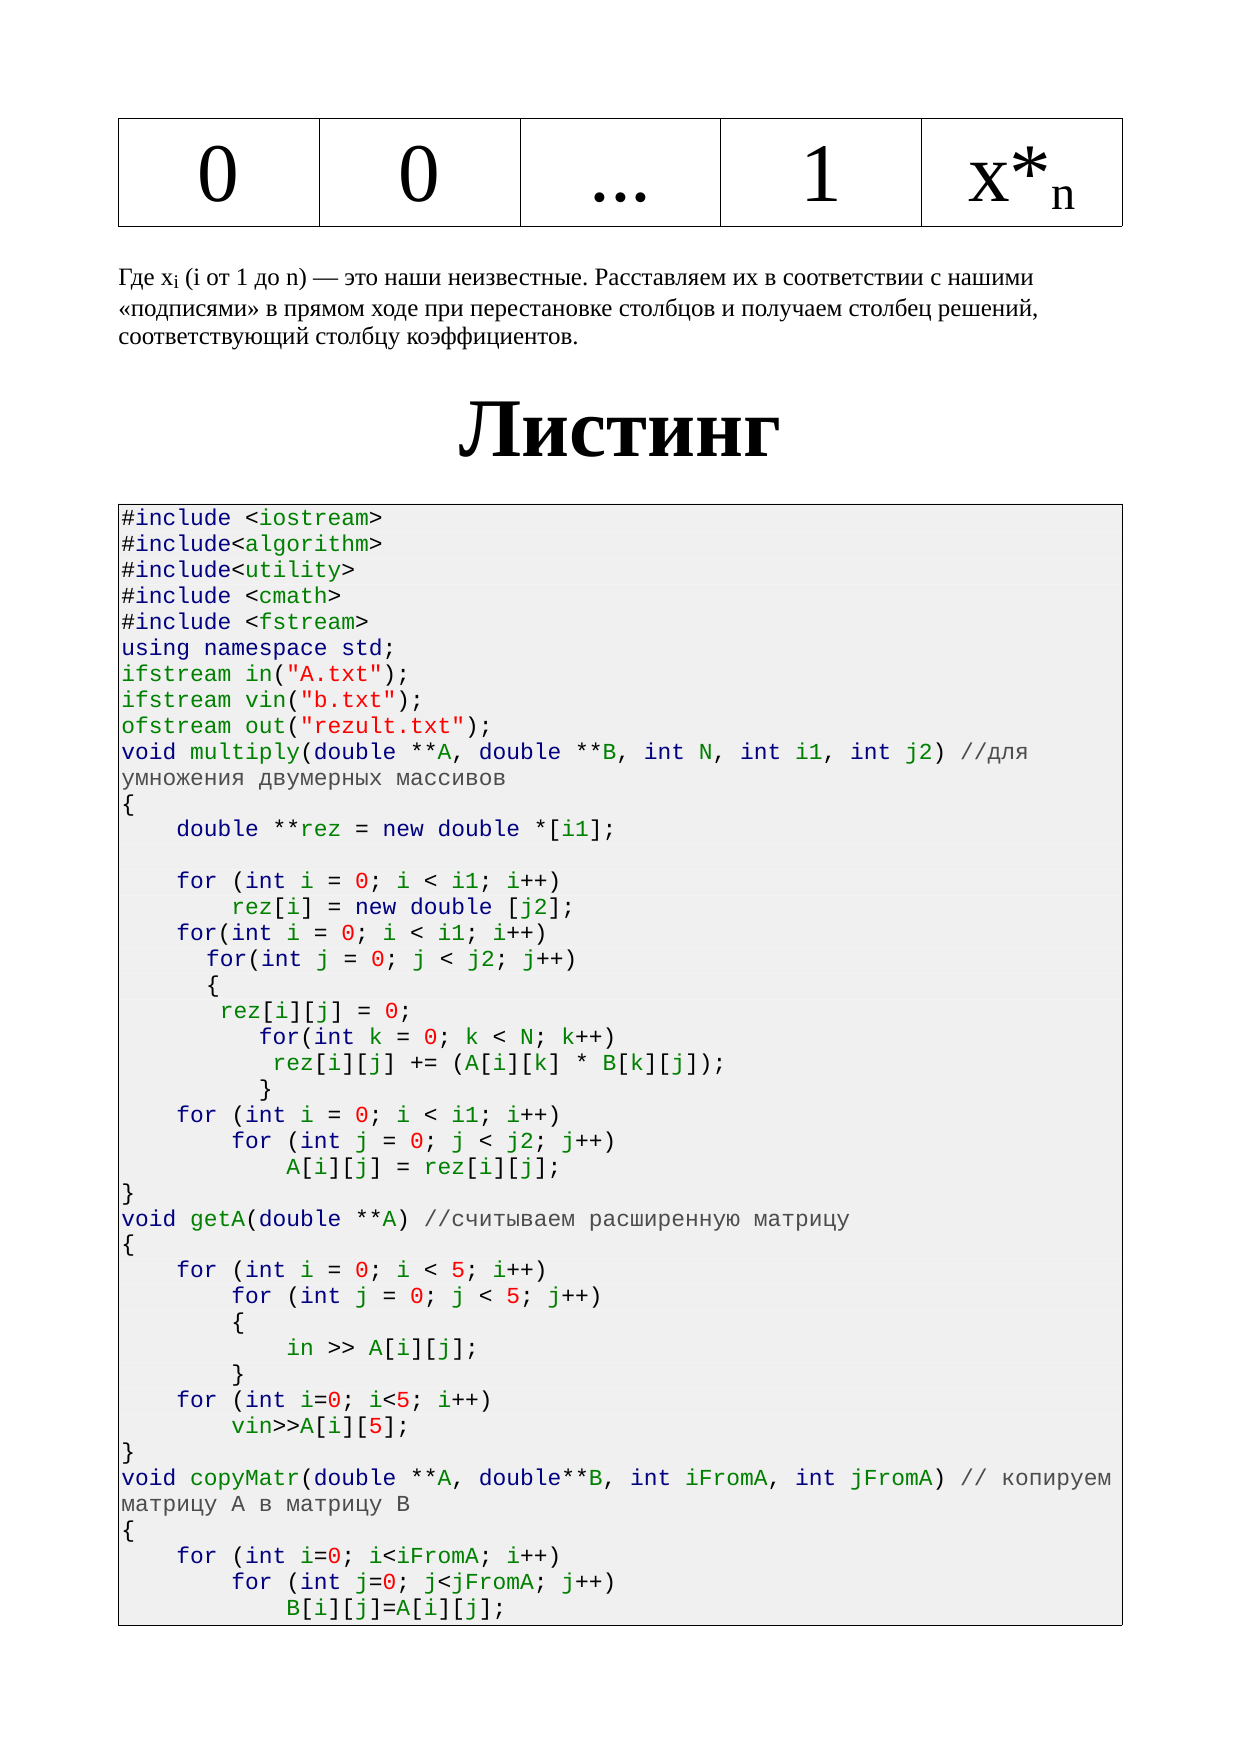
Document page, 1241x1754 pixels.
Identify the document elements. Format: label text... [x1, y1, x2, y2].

text void copyMatr(double **A, double**B, int iFromA, int jFromA) // копируем матрицу А в матрицу В [119, 1463, 1122, 1515]
text } [119, 1074, 1122, 1100]
text for (int i = 0; i < i1; i++) [119, 1100, 1122, 1126]
text { [119, 1230, 1122, 1256]
text #include<utility> [119, 555, 1122, 581]
text Где хi (i от 1 до n) — это наши неизвестные. Расставляем их в соответствии с нашими «подписями» в прямом ходе при перестановке столбцов и получаем столбец решений, соответствующий столбцу коэффициентов. [118, 254, 1122, 350]
table_cell 1 [721, 119, 921, 226]
table_cell x*n [922, 119, 1122, 226]
text for (int j = 0; j < j2; j++) [119, 1126, 1122, 1152]
text for (int j=0; j<jFromA; j++) [119, 1567, 1122, 1593]
text B[i][j]=A[i][j]; [119, 1593, 1122, 1625]
text for(int k = 0; k < N; k++) [119, 1022, 1122, 1048]
text rez[i][j] += (A[i][k] * B[k][j]); [119, 1048, 1122, 1074]
text for (int i = 0; i < 5; i++) [119, 1256, 1122, 1282]
text } [119, 1178, 1122, 1204]
text for (int i=0; i<5; i++) [119, 1385, 1122, 1411]
table_cell 0 [320, 119, 520, 226]
table_cell 0 [119, 119, 319, 226]
text double **rez = new double *[i1]; [119, 815, 1122, 840]
text #include<algorithm> [119, 529, 1122, 555]
text } [119, 1359, 1122, 1385]
text vin>>A[i][5]; [119, 1411, 1122, 1437]
text { [119, 1308, 1122, 1333]
text A[i][j] = rez[i][j]; [119, 1152, 1122, 1178]
text { [119, 1515, 1122, 1541]
text ifstream vin("b.txt"); [119, 685, 1122, 711]
text for (int j = 0; j < 5; j++) [119, 1282, 1122, 1308]
text #include <cmath> [119, 581, 1122, 607]
text void multiply(double **A, double **B, int N, int i1, int j2) //для умножения двумерных массивов [119, 737, 1122, 789]
text Листинг [118, 379, 1122, 475]
text for(int j = 0; j < j2; j++) [119, 944, 1122, 970]
text void getA(double **A) //считываем расширенную матрицу [119, 1204, 1122, 1230]
text #include <iostream> [119, 505, 1122, 529]
text { [119, 970, 1122, 996]
text for (int i=0; i<iFromA; i++) [119, 1541, 1122, 1567]
text for(int i = 0; i < i1; i++) [119, 918, 1122, 944]
text ofstream out("rezult.txt"); [119, 711, 1122, 737]
text rez[i][j] = 0; [119, 996, 1122, 1022]
text rez[i] = new double [j2]; [119, 893, 1122, 918]
text in >> A[i][j]; [119, 1333, 1122, 1359]
table_cell ... [521, 119, 720, 226]
text } [119, 1437, 1122, 1463]
text for (int i = 0; i < i1; i++) [119, 867, 1122, 893]
text { [119, 789, 1122, 815]
text #include <fstream> [119, 607, 1122, 633]
text using namespace std; [119, 633, 1122, 659]
text ifstream in("A.txt"); [119, 659, 1122, 685]
